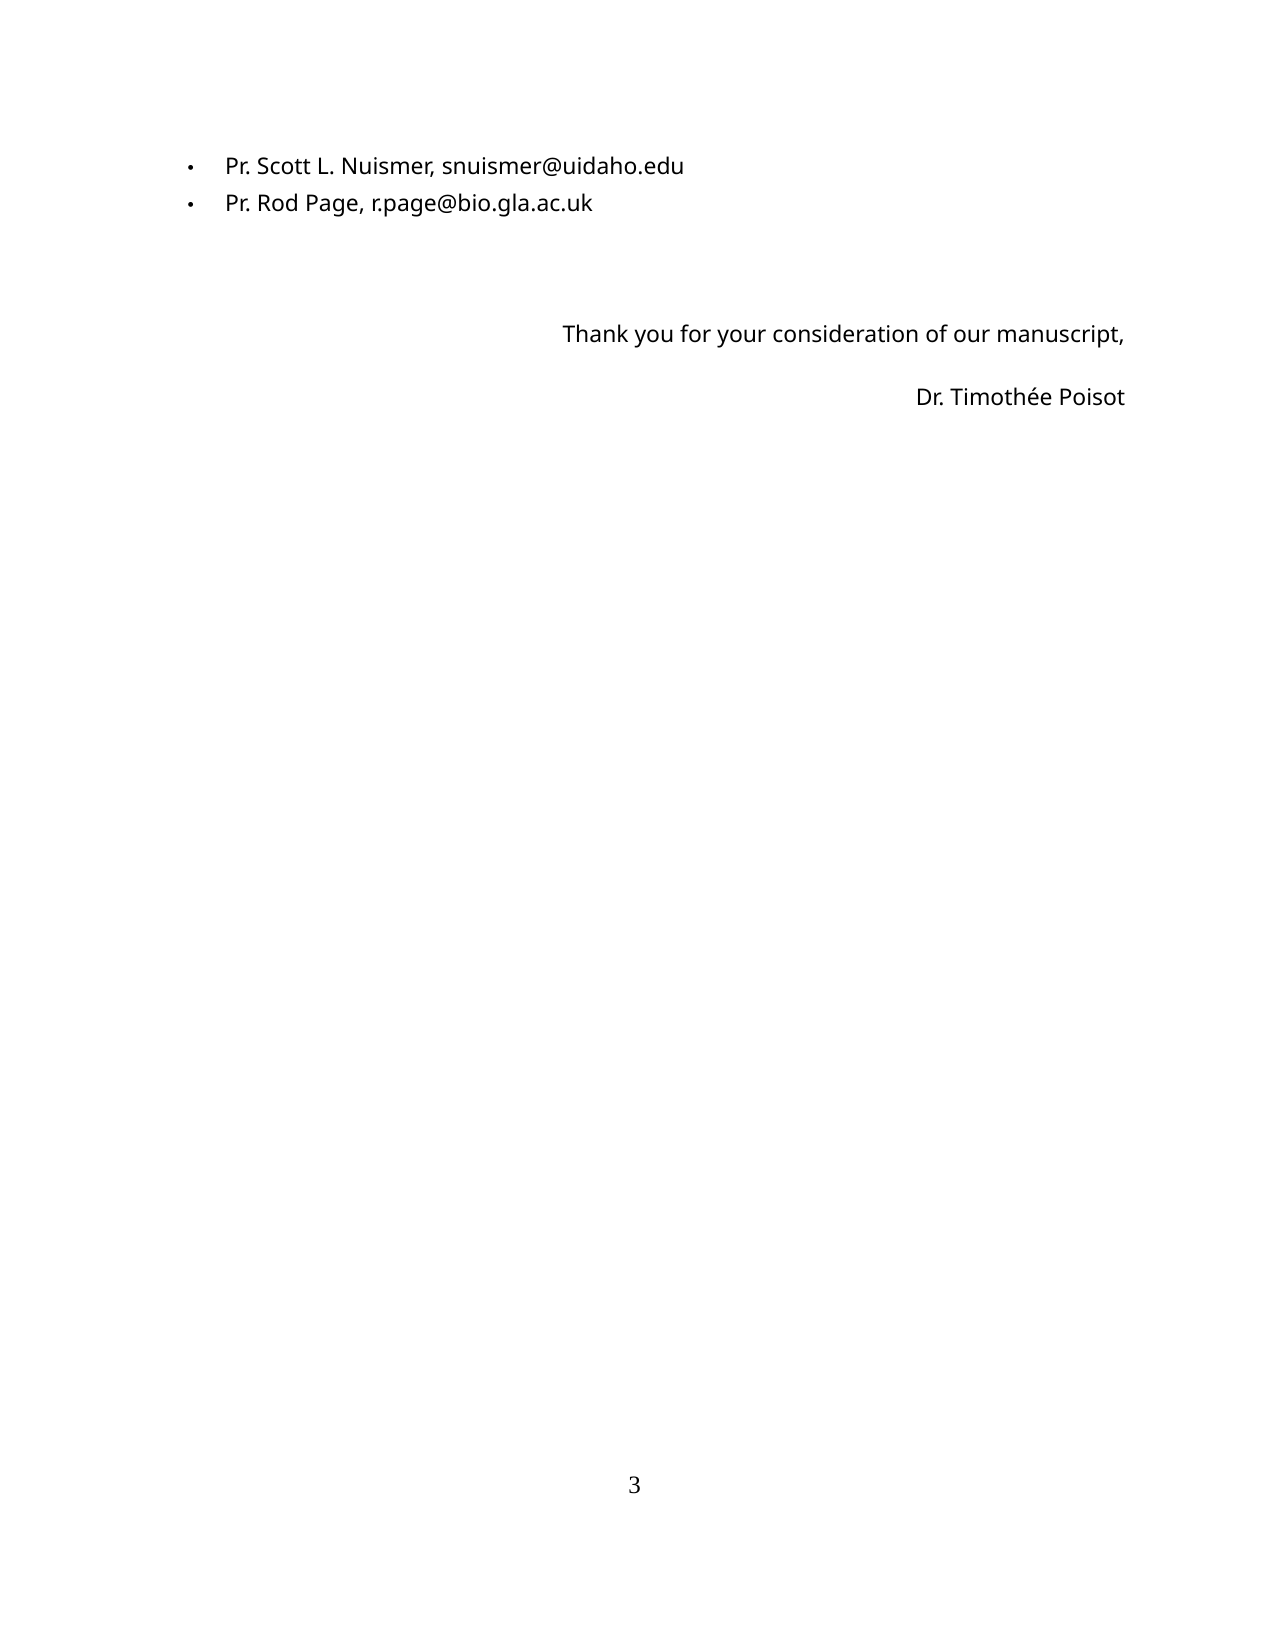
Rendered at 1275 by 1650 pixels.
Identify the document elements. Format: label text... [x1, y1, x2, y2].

text Thank you for your consideration of our manuscript, [150, 318, 1125, 381]
list Pr. Rod Page, r.page@bio.gla.ac.uk [187, 187, 1125, 218]
list Pr. Scott L. Nuismer, snuismer@uidaho.edu [187, 150, 1125, 181]
text Dr. Timothée Poisot [150, 381, 1125, 412]
